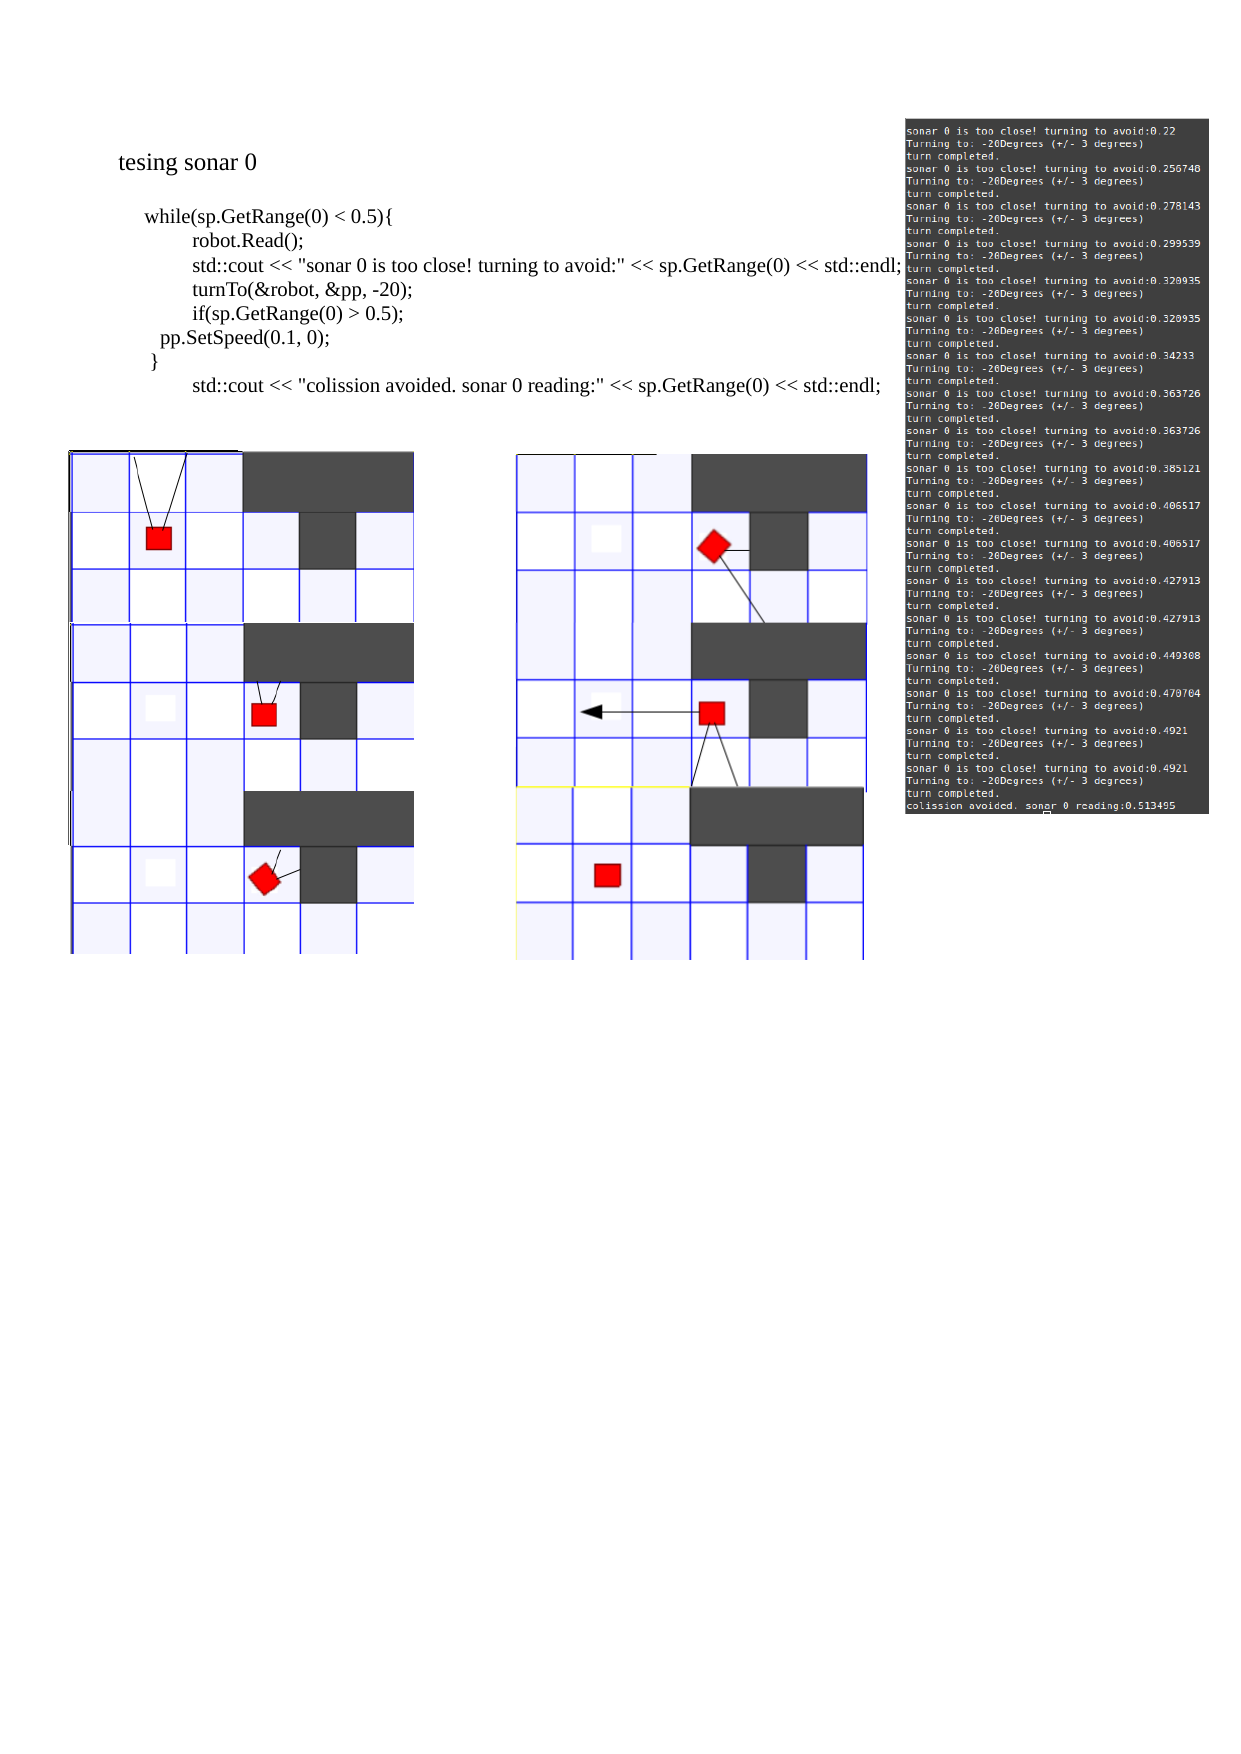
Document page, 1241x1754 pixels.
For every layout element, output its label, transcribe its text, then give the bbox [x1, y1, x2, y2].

picture [515, 454, 868, 962]
text while(sp.GetRange(0) < 0.5){ [118, 204, 905, 228]
text std::cout << "sonar 0 is too close! turning to avoid:" << sp.GetRange(0) << std::endl; [118, 252, 905, 277]
text if(sp.GetRange(0) > 0.5); [118, 301, 905, 325]
text turnTo(&robot, &pp, -20); [118, 277, 905, 301]
picture [68, 450, 414, 954]
text pp.SetSpeed(0.1, 0); [118, 325, 905, 349]
text } [118, 349, 905, 373]
text robot.Read(); [118, 228, 905, 252]
text tesing sonar 0 [118, 147, 905, 176]
text std::cout << "colission avoided. sonar 0 reading:" << sp.GetRange(0) << std::endl; [118, 373, 905, 397]
picture [905, 118, 1209, 814]
